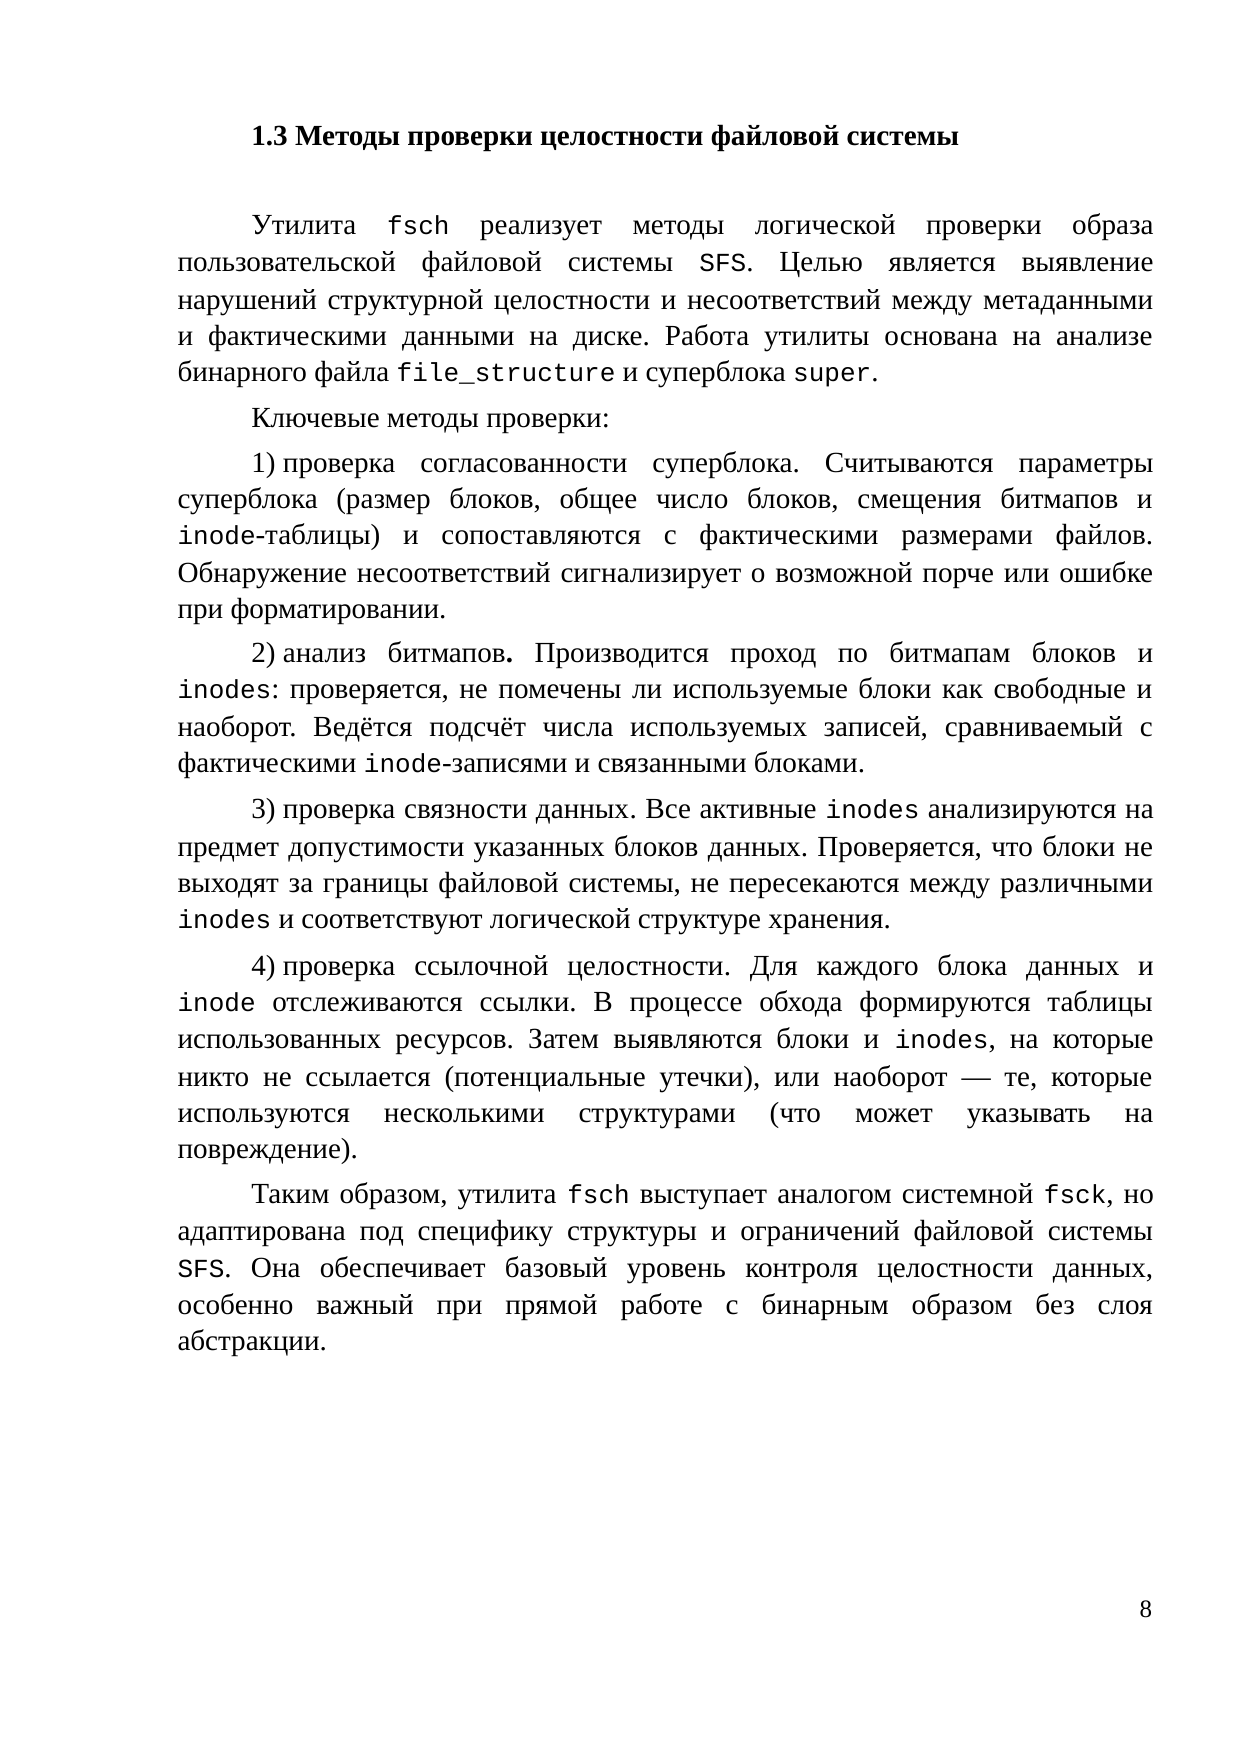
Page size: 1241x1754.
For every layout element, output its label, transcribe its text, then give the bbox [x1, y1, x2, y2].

text 1.3 Методы проверки целостности файловой системы [959, 118, 1154, 152]
text 4) проверка ссылочной целостности. Для каждого блока данных и inode отслеживаются ссылки. В процессе обхода формируются таблицы использованных ресурсов. Затем выявляются блоки и inodes, на которые никто не ссылается (потенциальные утечки), или наоборот — те, которые используются несколькими структурами (что может указывать на повреждение). [177, 981, 1154, 989]
text 1.3 Методы проверки целостности файловой системы [251, 118, 295, 152]
text 2) анализ битмапов. Производится проход по битмапам блоков и inodes: проверяется, не помечены ли используемые блоки как свободные и наоборот. Ведётся подсчёт числа используемых записей, сравниваемый с фактическими inode-записями и связанными блоками. [177, 636, 1154, 781]
text 4) проверка ссылочной целостности. Для каждого блока данных и inode отслеживаются ссылки. В процессе обхода формируются таблицы использованных ресурсов. Затем выявляются блоки и inodes, на которые никто не ссылается (потенциальные утечки), или наоборот — те, которые используются несколькими структурами (что может указывать на повреждение). [177, 1017, 1154, 1059]
text 3) проверка связности данных. Все активные inodes анализируются на предмет допустимости указанных блоков данных. Проверяется, что блоки не выходят за границы файловой системы, не пересекаются между различными inodes и соответствуют логической структуре хранения. [177, 899, 1154, 937]
text Утилита fsch реализует методы логической проверки образа пользовательской файловой системы SFS. Целью является выявление нарушений структурной целостности и несоответствий между метаданными и фактическими данными на диске. Работа утилиты основана на анализе бинарного файла file_structure и суперблока super. [177, 207, 1154, 390]
text Таким образом, утилита fsch выступает аналогом системной fsck, но адаптирована под специфику структуры и ограничений файловой системы SFS. Она обеспечивает базовый уровень контроля целостности данных, особенно важный при прямой работе с бинарным образом без слоя абстракции. [177, 1176, 1154, 1357]
text 4) проверка ссылочной целостности. Для каждого блока данных и inode отслеживаются ссылки. В процессе обхода формируются таблицы использованных ресурсов. Затем выявляются блоки и inodes, на которые никто не ссылается (потенциальные утечки), или наоборот — те, которые используются несколькими структурами (что может указывать на повреждение). [177, 1129, 1154, 1165]
text 1) проверка согласованности суперблока. Считываются параметры суперблока (размер блоков, общее число блоков, смещения битмапов и inode-таблицы) и сопоставляются с фактическими размерами файлов. Обнаружение несоответствий сигнализирует о возможной порче или ошибке при форматировании. [177, 445, 1154, 625]
text 3) проверка связности данных. Все активные inodes анализируются на предмет допустимости указанных блоков данных. Проверяется, что блоки не выходят за границы файловой системы, не пересекаются между различными inodes и соответствуют логической структуре хранения. [177, 792, 1154, 829]
text Ключевые методы проверки: [177, 401, 1154, 434]
